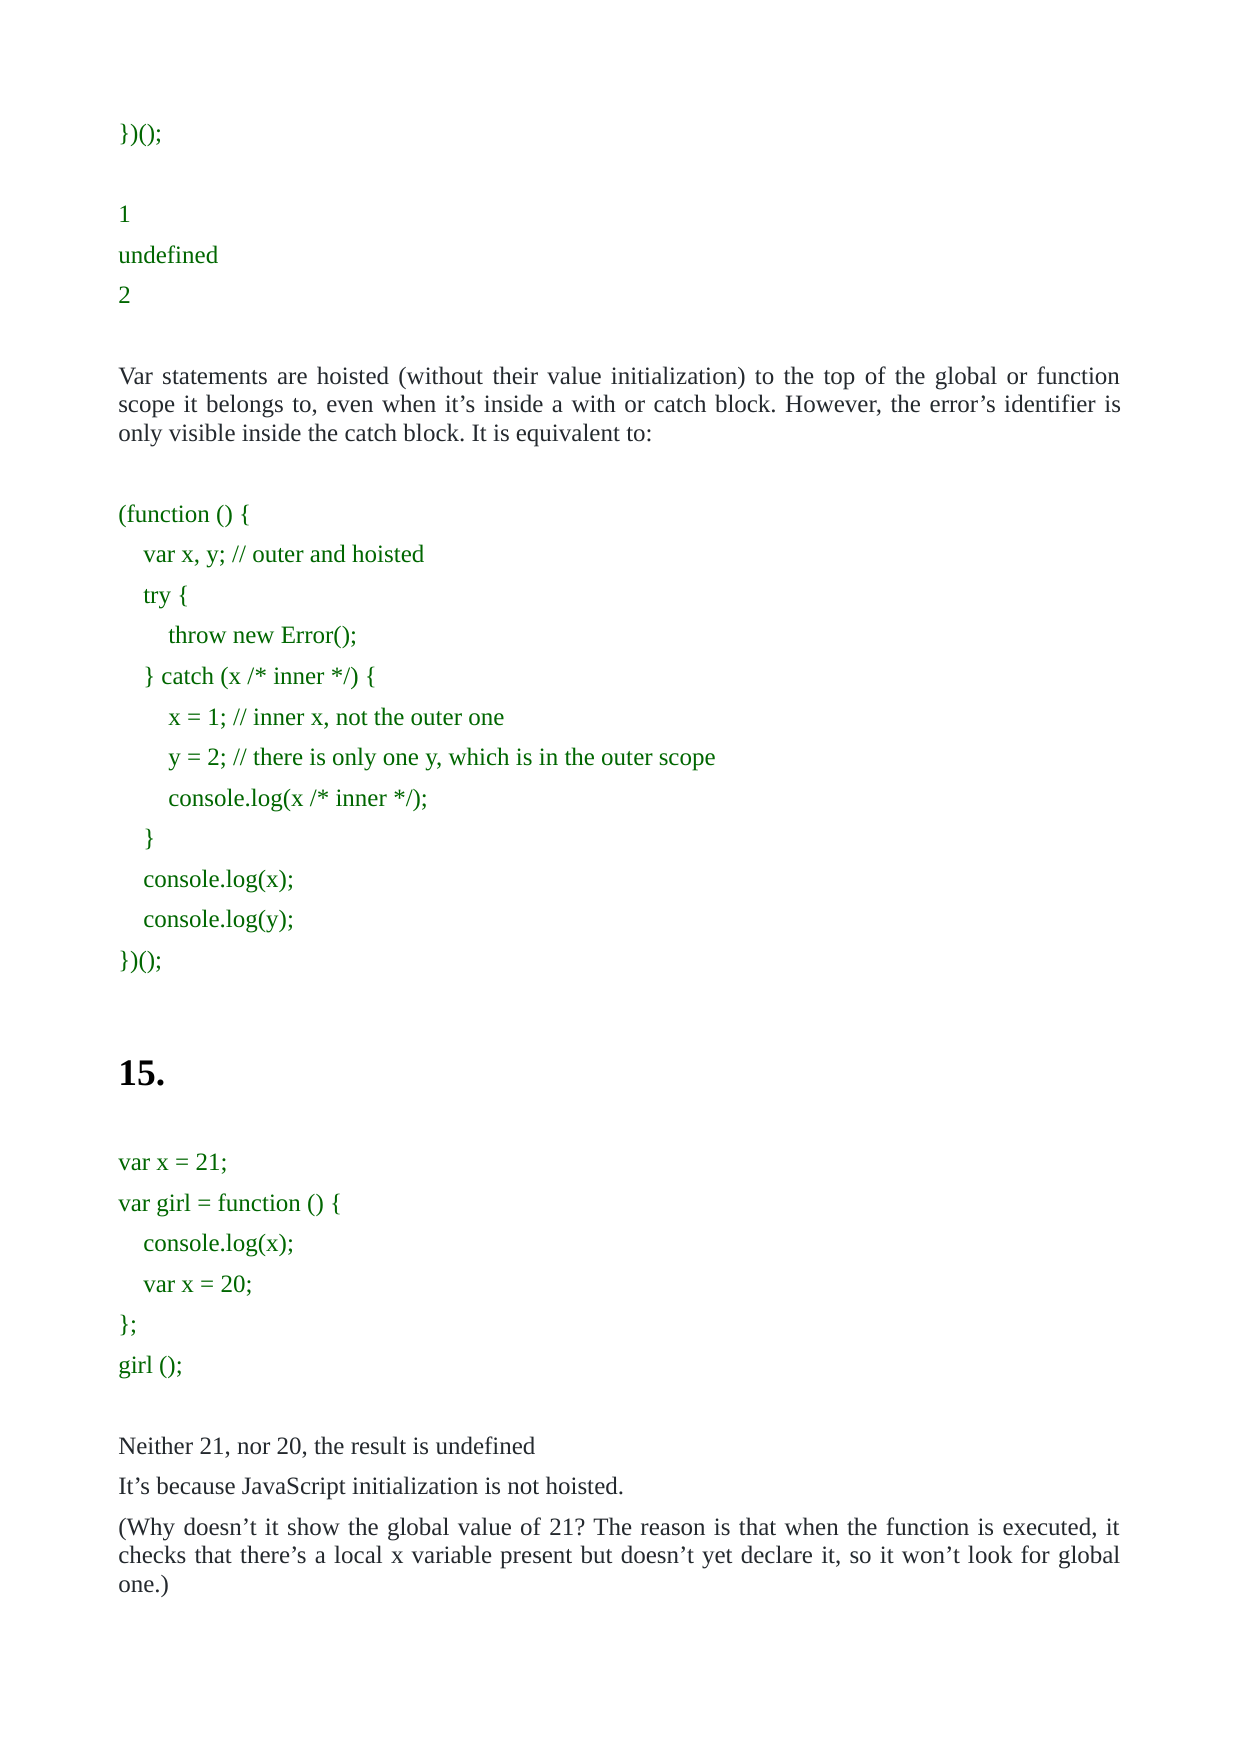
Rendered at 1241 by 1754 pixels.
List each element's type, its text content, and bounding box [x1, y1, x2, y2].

text y = 2; // there is only one y, which is in the outer scope [118, 742, 1122, 771]
text Neither 21, nor 20, the result is undefined [118, 1431, 1122, 1459]
text girl (); [118, 1350, 1122, 1378]
text throw new Error(); [118, 621, 1122, 649]
text It’s because JavaScript initialization is not hoisted. [118, 1471, 1122, 1500]
text })(); [118, 945, 1122, 973]
text var x, y; // outer and hoisted [118, 539, 1122, 568]
text })(); [118, 118, 1122, 147]
text 1 [118, 199, 1122, 228]
text (function () { [118, 499, 1122, 528]
text var x = 21; [118, 1147, 1122, 1176]
text undefined [118, 240, 1122, 268]
text x = 1; // inner x, not the outer one [118, 702, 1122, 730]
text console.log(y); [118, 904, 1122, 933]
text } catch (x /* inner */) { [118, 661, 1122, 690]
text try { [118, 580, 1122, 609]
text var x = 20; [118, 1269, 1122, 1297]
subtitle 15. [118, 1050, 1122, 1093]
text var girl = function () { [118, 1188, 1122, 1216]
text } [118, 823, 1122, 852]
text console.log(x); [118, 864, 1122, 892]
text Var statements are hoisted (without their value initialization) to the top of the global or function scope it belongs to, even when it’s inside a with or catch block. However, the error’s identifier is only visible inside the catch block. It is equivalent to: [118, 361, 1122, 447]
text (Why doesn’t it show the global value of 21? The reason is that when the function is executed, it checks that there’s a local x variable present but doesn’t yet declare it, so it won’t look for global one.) [118, 1512, 1122, 1598]
text }; [118, 1309, 1122, 1338]
text 2 [118, 280, 1122, 309]
text console.log(x); [118, 1228, 1122, 1257]
text console.log(x /* inner */); [118, 783, 1122, 811]
